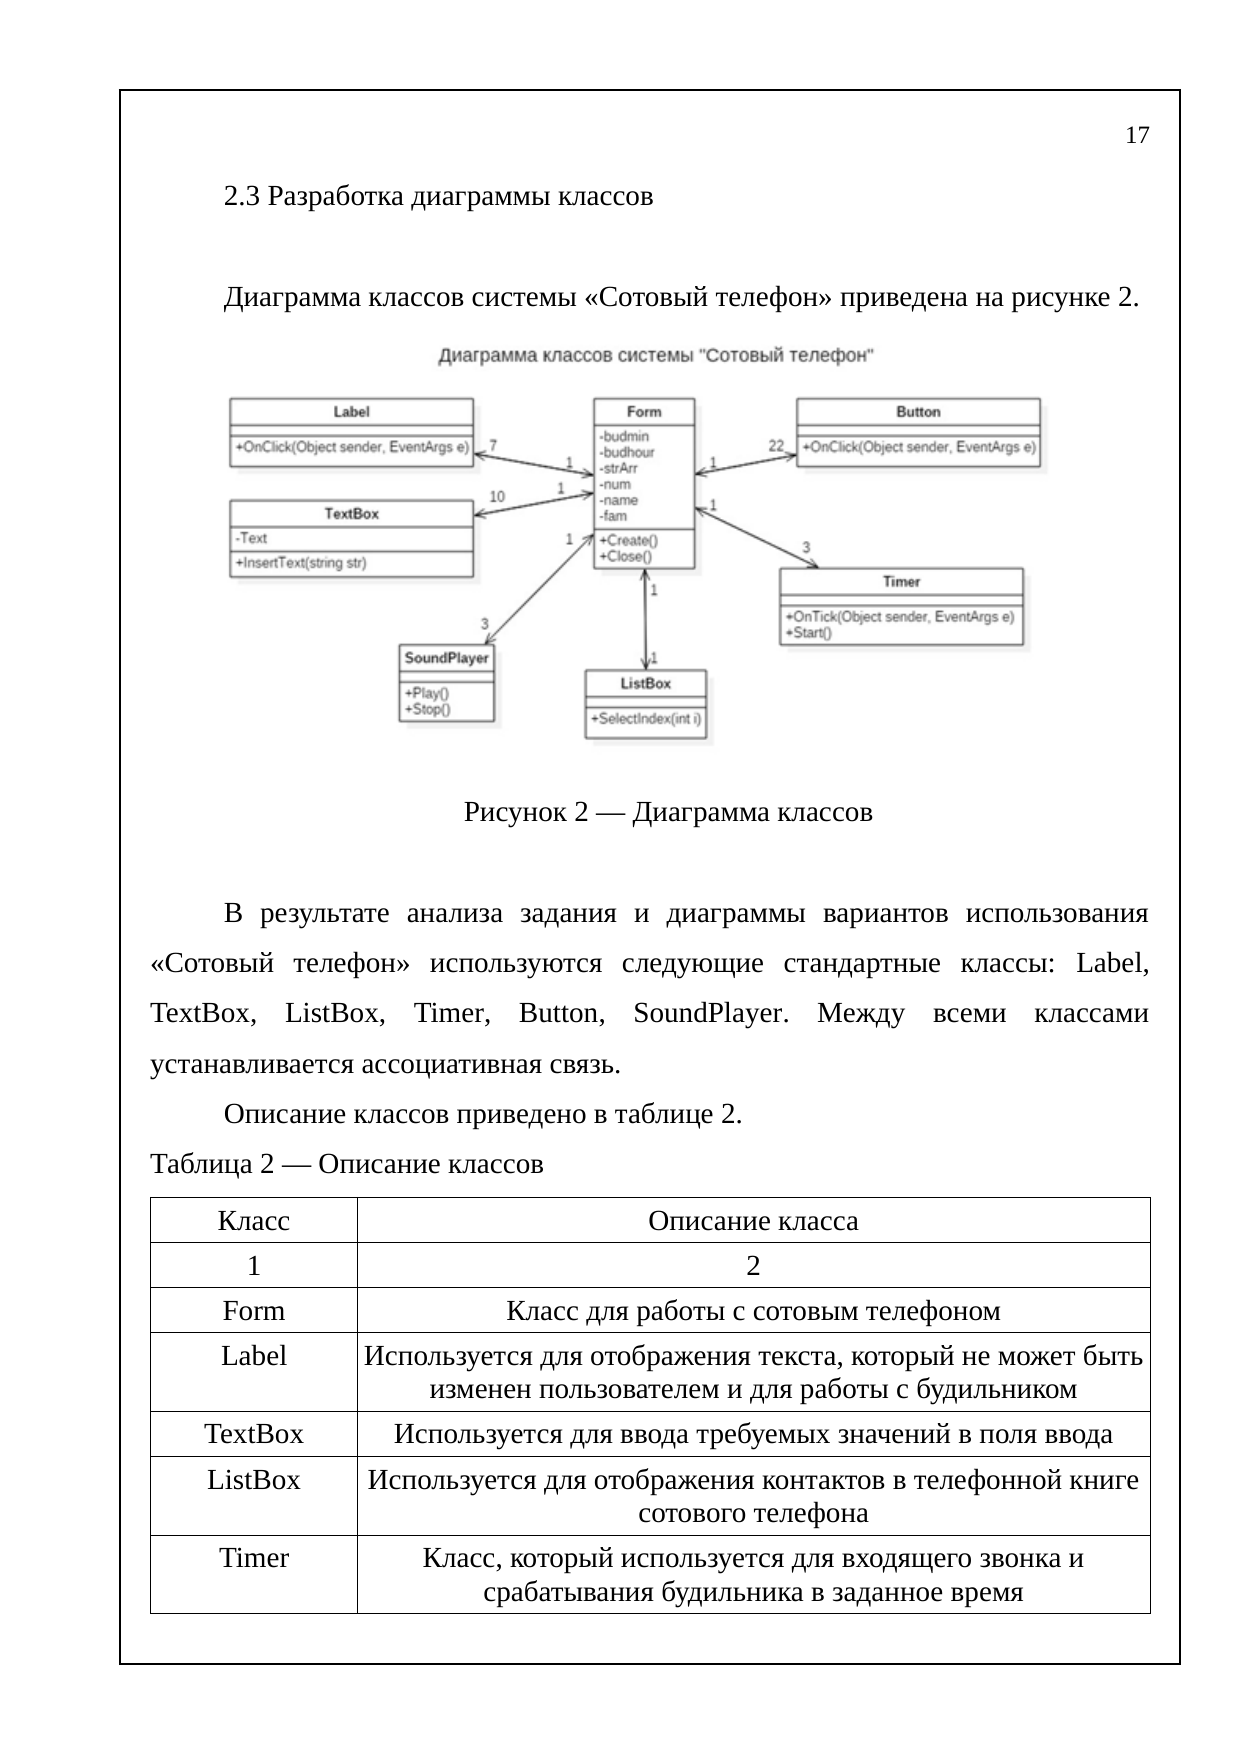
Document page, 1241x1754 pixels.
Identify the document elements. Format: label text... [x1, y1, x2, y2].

table_cell Класс для работы с сотовым телефоном [358, 1288, 1150, 1332]
text Описание классов приведено в таблице 2. [150, 1096, 1149, 1130]
table_cell Timer [151, 1536, 357, 1613]
table_cell Используется для ввода требуемых значений в поля ввода [358, 1412, 1150, 1456]
table_cell Используется для отображения контактов в телефонной книге сотового телефона [358, 1457, 1150, 1534]
table_cell 2 [358, 1243, 1150, 1287]
text 2.3 Разработка диаграммы классов [150, 178, 1070, 212]
table_cell 1 [151, 1243, 357, 1287]
text Диаграмма классов системы «Сотовый телефон» приведена на рисунке 2. [150, 279, 1149, 312]
table_header Класс [151, 1198, 357, 1242]
table_cell Используется для отображения текста, который не может быть изменен пользователем и для работы с будильником [358, 1333, 1150, 1411]
text В результате анализа задания и диаграммы вариантов использования «Сотовый телефон» используются следующие стандартные классы: Label, TextBox, ListBox, Timer, Button, SoundPlayer. Между всеми классами устанавливается ассоциативная связь. [150, 895, 1149, 1079]
table_cell Класс, который используется для входящего звонка и срабатывания будильника в заданное время [358, 1536, 1150, 1613]
table_cell TextBox [151, 1412, 357, 1456]
table_cell Form [151, 1288, 357, 1332]
table_cell ListBox [151, 1457, 357, 1534]
text Рисунок 2 — Диаграмма классов [212, 329, 1070, 828]
table_header Описание класса [358, 1198, 1150, 1242]
text Таблица 2 — Описание классов [150, 1147, 1149, 1180]
table_cell Label [151, 1333, 357, 1411]
